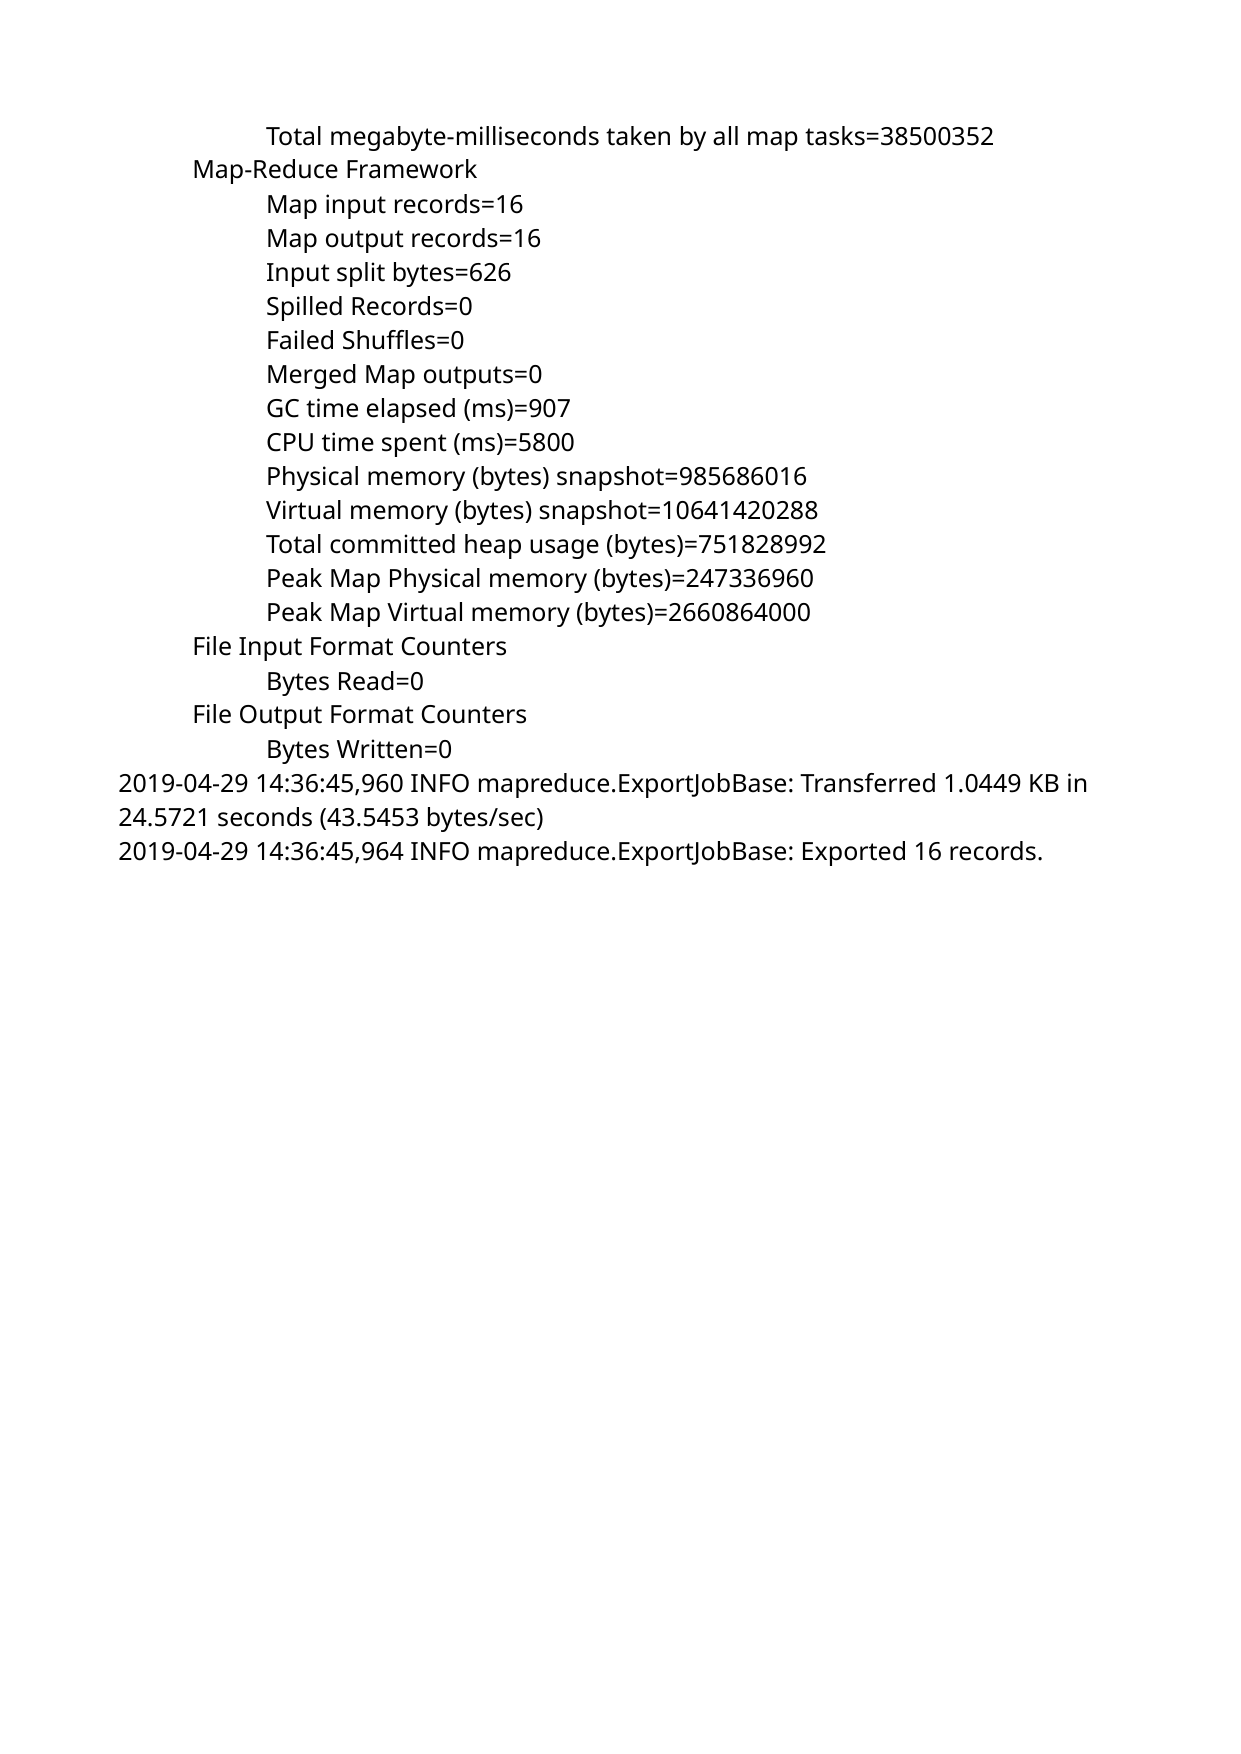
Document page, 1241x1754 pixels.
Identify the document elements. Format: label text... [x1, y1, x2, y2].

text 2019-04-29 14:36:45,960 INFO mapreduce.ExportJobBase: Transferred 1.0449 KB in 24.5721 seconds (43.5453 bytes/sec) [118, 765, 1122, 833]
text Merged Map outputs=0 [118, 357, 1122, 391]
text Bytes Written=0 [118, 731, 1122, 765]
text Spilled Records=0 [118, 288, 1122, 322]
text Map-Reduce Framework [118, 152, 1122, 186]
text Map output records=16 [118, 220, 1122, 254]
text Total megabyte-milliseconds taken by all map tasks=38500352 [118, 118, 1122, 152]
text Failed Shuffles=0 [118, 322, 1122, 357]
text Physical memory (bytes) snapshot=985686016 [118, 459, 1122, 493]
text Input split bytes=626 [118, 254, 1122, 288]
text Peak Map Physical memory (bytes)=247336960 [118, 561, 1122, 595]
text File Input Format Counters [118, 629, 1122, 663]
text Peak Map Virtual memory (bytes)=2660864000 [118, 595, 1122, 629]
text Map input records=16 [118, 186, 1122, 220]
text Virtual memory (bytes) snapshot=10641420288 [118, 493, 1122, 527]
text GC time elapsed (ms)=907 [118, 391, 1122, 425]
text Total committed heap usage (bytes)=751828992 [118, 527, 1122, 561]
text 2019-04-29 14:36:45,964 INFO mapreduce.ExportJobBase: Exported 16 records. [118, 833, 1122, 867]
text Bytes Read=0 [118, 663, 1122, 697]
text CPU time spent (ms)=5800 [118, 425, 1122, 459]
text File Output Format Counters [118, 697, 1122, 731]
